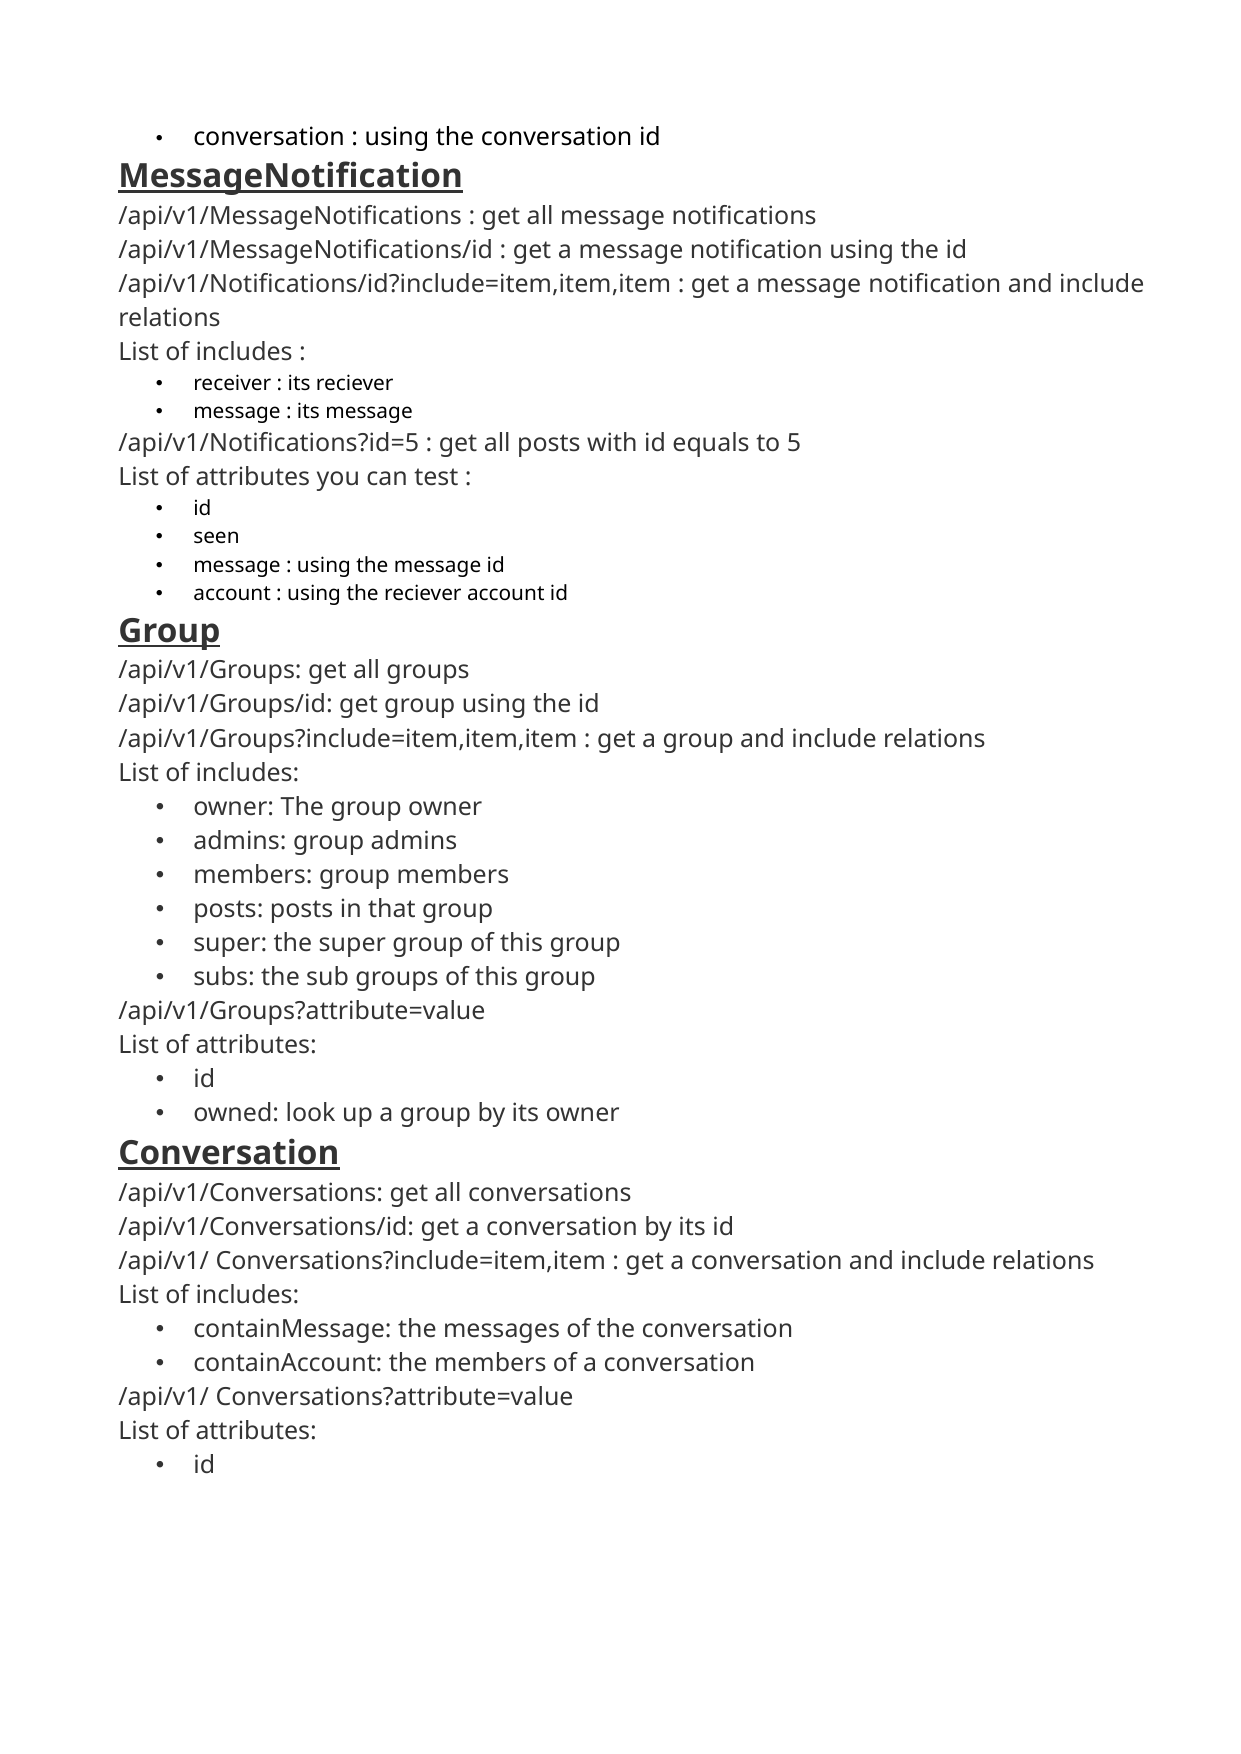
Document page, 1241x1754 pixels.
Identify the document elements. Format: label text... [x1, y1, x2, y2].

text /api/v1/Conversations: get all conversations [118, 1174, 1122, 1208]
text List of includes: [118, 1277, 1193, 1311]
text /api/v1/Groups?attribute=value [118, 993, 1193, 1027]
list subs: the sub groups of this group [156, 959, 1122, 993]
text /api/v1/Groups: get all groups [118, 652, 1193, 686]
list id [156, 1061, 1122, 1095]
list seen [156, 521, 1122, 550]
text /api/v1/ Conversations?attribute=value [118, 1379, 1193, 1413]
text /api/v1/Notifications/id?include=item,item,item : get a message notification and include relations List of includes : [118, 266, 1193, 368]
list conversation : using the conversation id [156, 118, 1122, 152]
list message : using the message id [156, 550, 1122, 578]
list posts: posts in that group [156, 891, 1122, 924]
text List of attributes you can test : [118, 459, 1122, 493]
list containMessage: the messages of the conversation [156, 1311, 1122, 1345]
text /api/v1/ Conversations?include=item,item : get a conversation and include relations [118, 1242, 1193, 1277]
list containAccount: the members of a conversation [156, 1345, 1122, 1379]
text /api/v1/Notifications?id=5 : get all posts with id equals to 5 [118, 425, 1122, 459]
list id [156, 1447, 1122, 1481]
text List of includes: [118, 754, 1193, 788]
list message : its message [156, 396, 1122, 425]
text /api/v1/Groups?include=item,item,item : get a group and include relations [118, 720, 1193, 754]
list owner: The group owner [156, 788, 1122, 822]
text List of attributes: [118, 1027, 1193, 1061]
text /api/v1/Conversations/id: get a conversation by its id [118, 1208, 1122, 1242]
text /api/v1/MessageNotifications/id : get a message notification using the id [118, 232, 1193, 266]
text Conversation [118, 1129, 1122, 1174]
text /api/v1/MessageNotifications : get all message notifications [118, 198, 1193, 232]
list account : using the reciever account id [156, 578, 1122, 607]
list super: the super group of this group [156, 924, 1122, 959]
text List of attributes: [118, 1413, 1193, 1447]
list owned: look up a group by its owner [156, 1095, 1122, 1129]
text MessageNotification [118, 152, 1122, 198]
list admins: group admins [156, 822, 1122, 856]
text Group [118, 607, 1122, 652]
list members: group members [156, 856, 1122, 891]
text /api/v1/Groups/id: get group using the id [118, 686, 1193, 720]
list id [156, 493, 1122, 521]
list receiver : its reciever [156, 368, 1122, 396]
